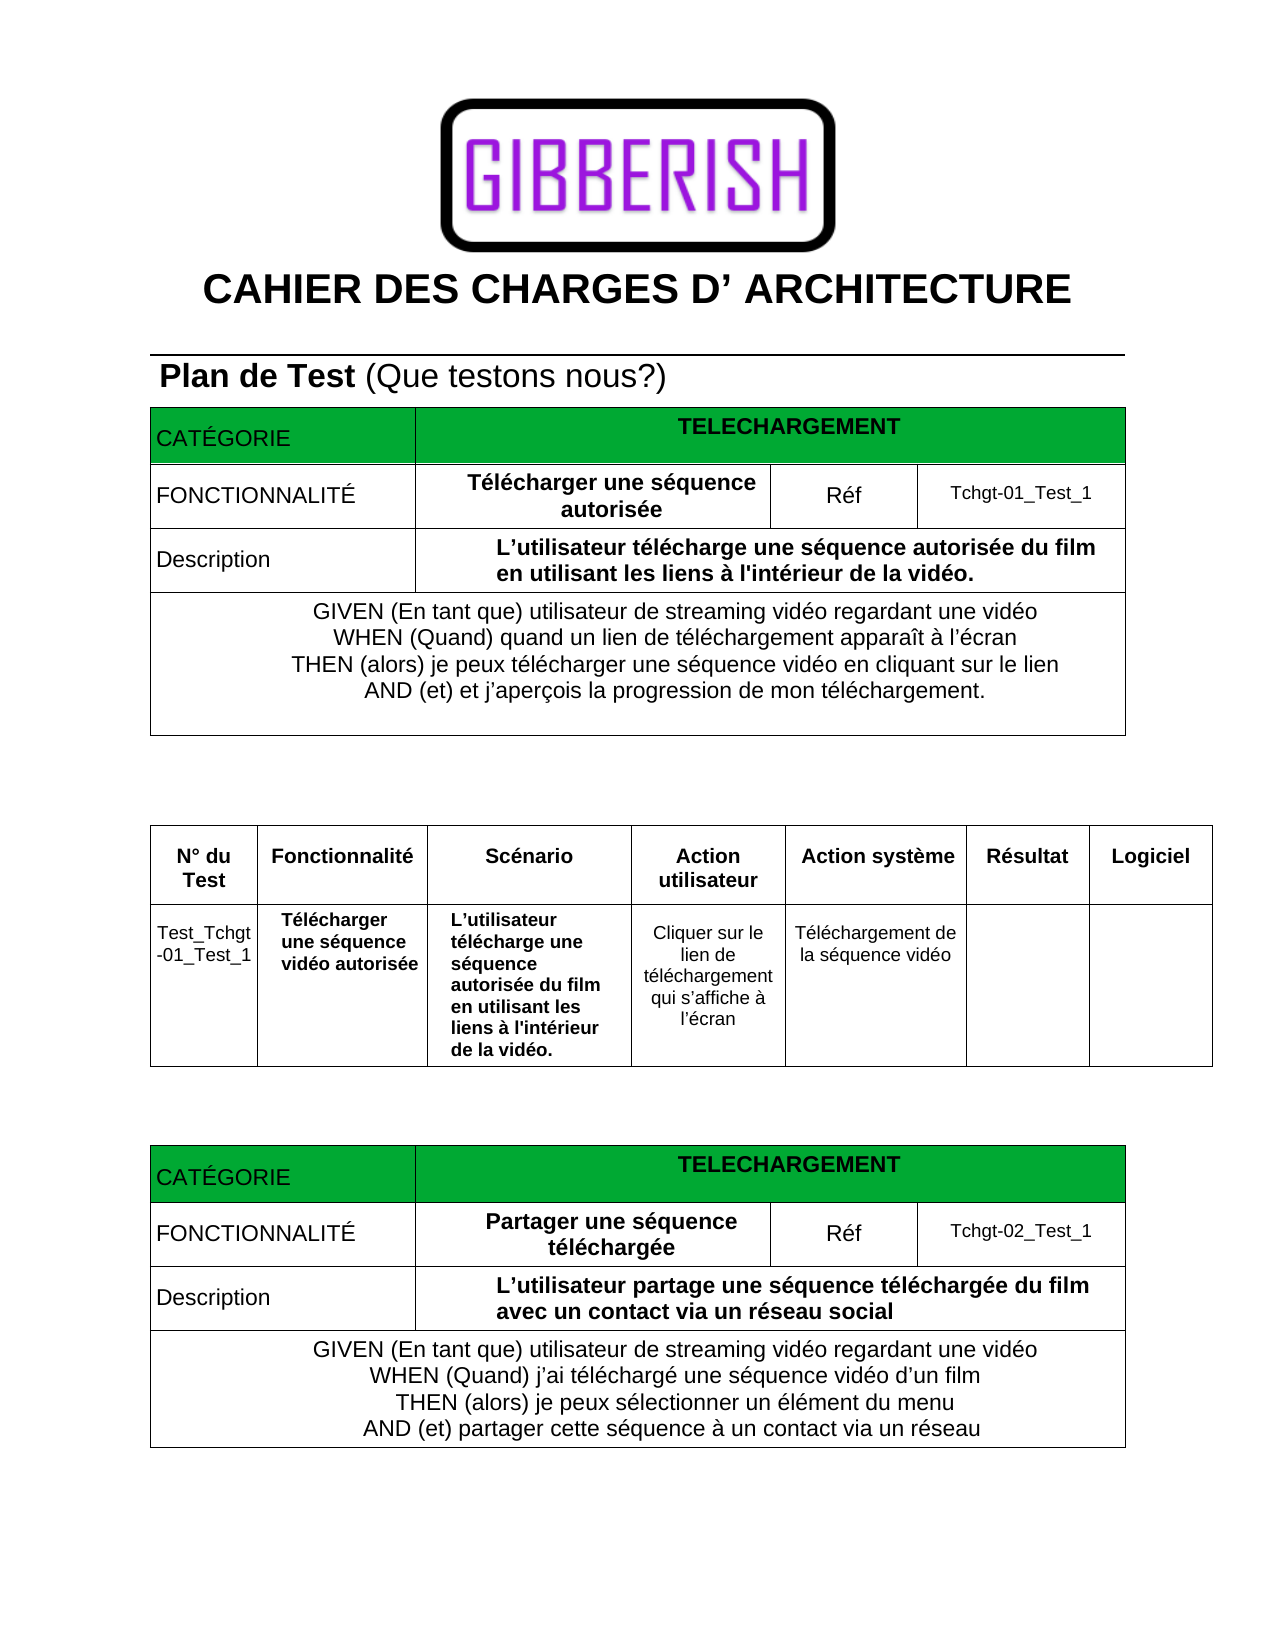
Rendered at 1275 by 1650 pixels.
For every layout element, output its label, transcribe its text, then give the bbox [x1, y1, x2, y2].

table_cell [1090, 905, 1212, 1066]
table_cell Description [151, 529, 415, 592]
table_header CATÉGORIE [151, 408, 415, 463]
table_cell Test_Tchgt-01_Test_1 [151, 905, 257, 1066]
subtitle Plan de Test (Que testons nous?) [150, 356, 1125, 394]
table_header TELECHARGEMENT [416, 1146, 1125, 1202]
table_cell L’utilisateur télécharge une séquence autorisée du film en utilisant les liens à l'intérieur de la vidéo. [416, 529, 1125, 592]
table_cell Réf [771, 465, 917, 528]
table_cell Téléchargement de la séquence vidéo [786, 905, 966, 1066]
picture [429, 86, 846, 265]
table_cell GIVEN (En tant que) utilisateur de streaming vidéo regardant une vidéo WHEN (Quand) quand un lien de téléchargement apparaît à l’écran THEN (alors) je peux télécharger une séquence vidéo en cliquant sur le lien AND (et) et j’aperçois la progression de mon téléchargement. [151, 593, 1125, 735]
table_cell [967, 905, 1089, 1066]
table_cell Télécharger une séquence autorisée [416, 465, 770, 528]
table_cell Tchgt-02_Test_1 [918, 1203, 1125, 1266]
table_cell Cliquer sur le lien de téléchargement qui s’affiche à l’écran [632, 905, 785, 1066]
table_cell Tchgt-01_Test_1 [918, 465, 1125, 528]
table_cell Description [151, 1267, 415, 1330]
table_header Action utilisateur [632, 826, 785, 903]
table_cell FONCTIONNALITÉ [151, 465, 415, 528]
table_header TELECHARGEMENT [416, 408, 1125, 463]
table_header Scénario [428, 826, 631, 903]
table_header CATÉGORIE [151, 1146, 415, 1202]
table_header N° du Test [151, 826, 257, 903]
table_cell Partager une séquence téléchargée [416, 1203, 770, 1266]
table_header Action système [786, 826, 966, 903]
table_cell L’utilisateur télécharge une séquence autorisée du film en utilisant les liens à l'intérieur de la vidéo. [428, 905, 631, 1066]
table_header Résultat [967, 826, 1089, 903]
table_cell FONCTIONNALITÉ [151, 1203, 415, 1266]
table_header Logiciel [1090, 826, 1212, 903]
table_cell GIVEN (En tant que) utilisateur de streaming vidéo regardant une vidéo WHEN (Quand) j’ai téléchargé une séquence vidéo d’un film THEN (alors) je peux sélectionner un élément du menu AND (et) partager cette séquence à un contact via un réseau [151, 1331, 1125, 1447]
table_cell Télécharger une séquence vidéo autorisée [258, 905, 427, 1066]
table_cell L’utilisateur partage une séquence téléchargée du film avec un contact via un réseau social [416, 1267, 1125, 1330]
table_header Fonctionnalité [258, 826, 427, 903]
table_cell Réf [771, 1203, 917, 1266]
